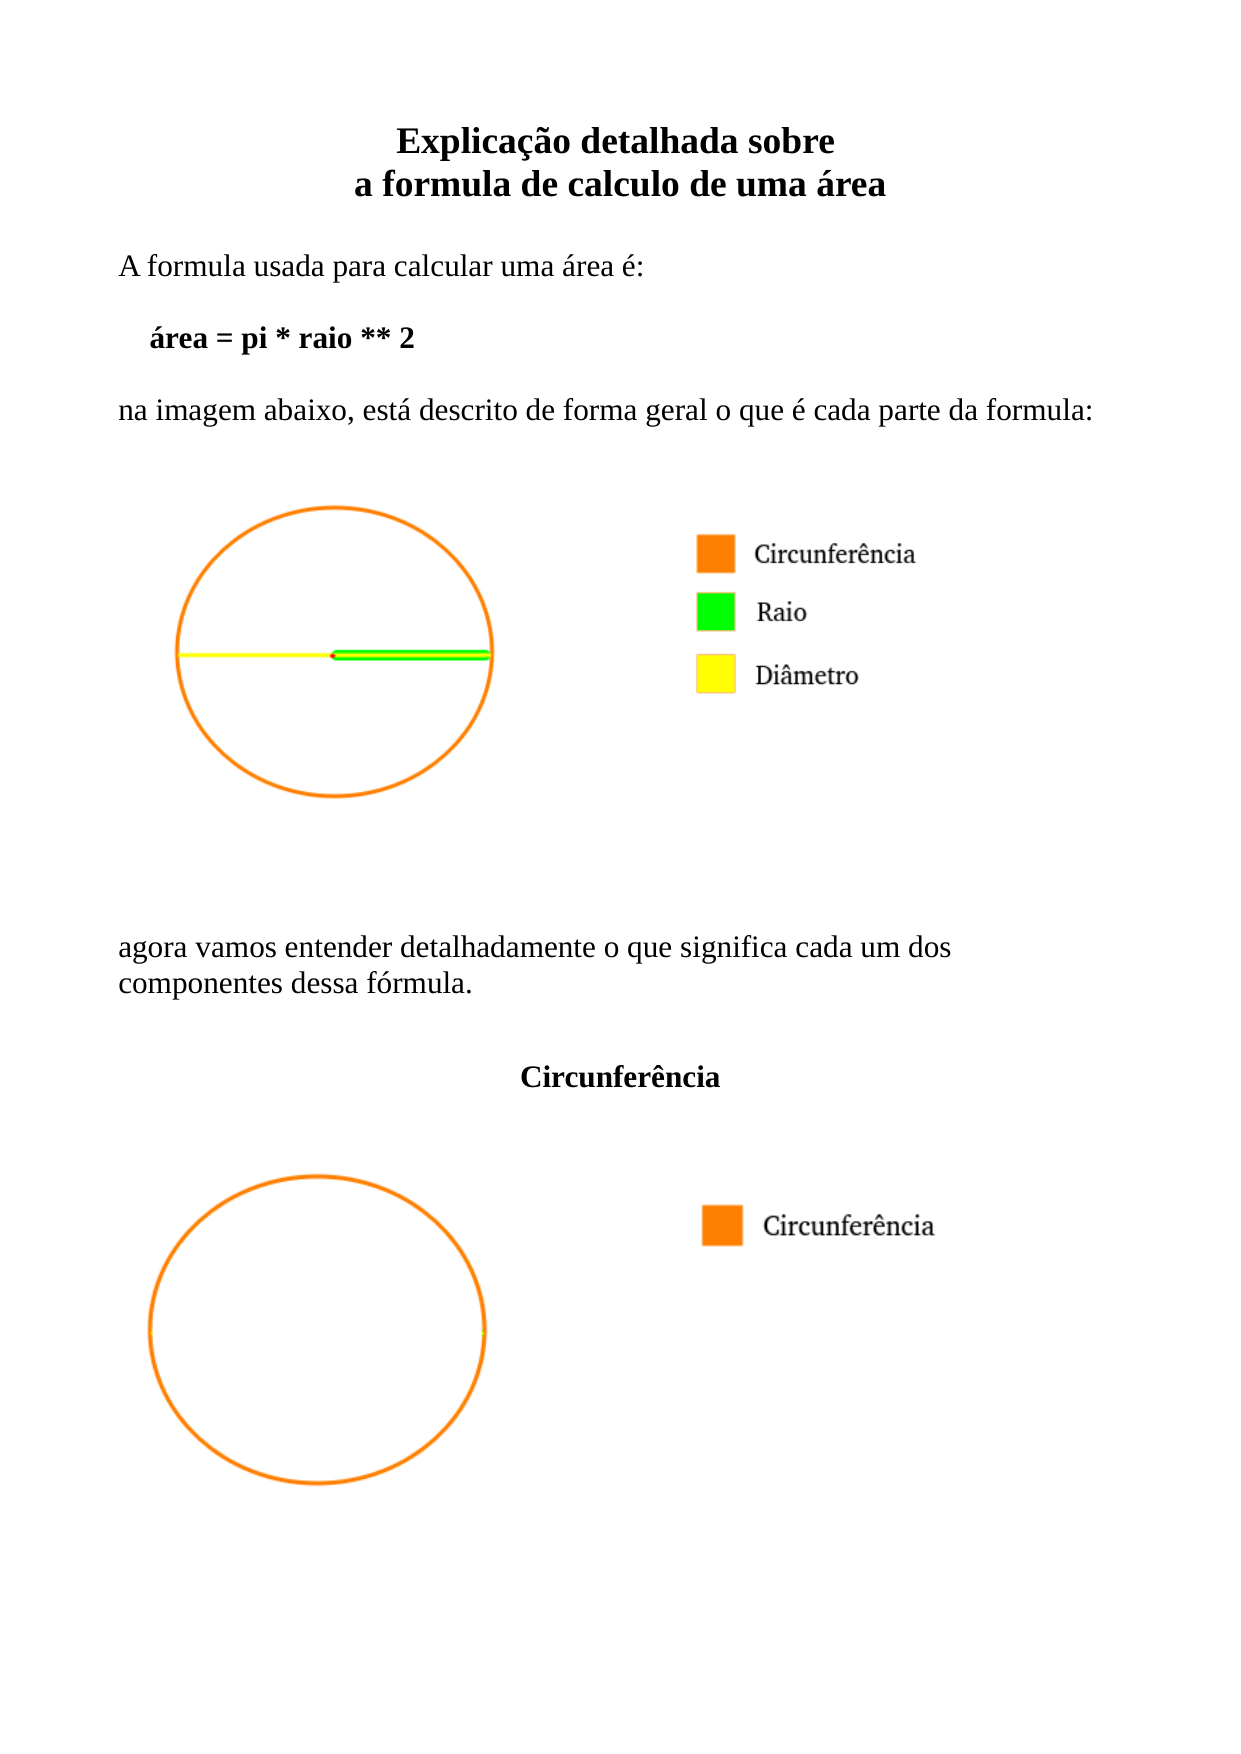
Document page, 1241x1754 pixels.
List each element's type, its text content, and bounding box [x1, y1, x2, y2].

picture [118, 1130, 1123, 1548]
text a formula de calculo de uma área [118, 161, 1122, 204]
text agora vamos entender detalhadamente o que significa cada um dos componentes dessa fórmula. [118, 929, 1122, 1001]
text na imagem abaixo, está descrito de forma geral o que é cada parte da formula: [118, 391, 1122, 427]
text área = pi * raio ** 2 [118, 319, 1122, 355]
text A formula usada para calcular uma área é: [118, 247, 1122, 283]
picture [147, 463, 1093, 857]
text Explicação detalhada sobre [118, 118, 1122, 161]
text Circunferência [118, 1058, 1122, 1094]
